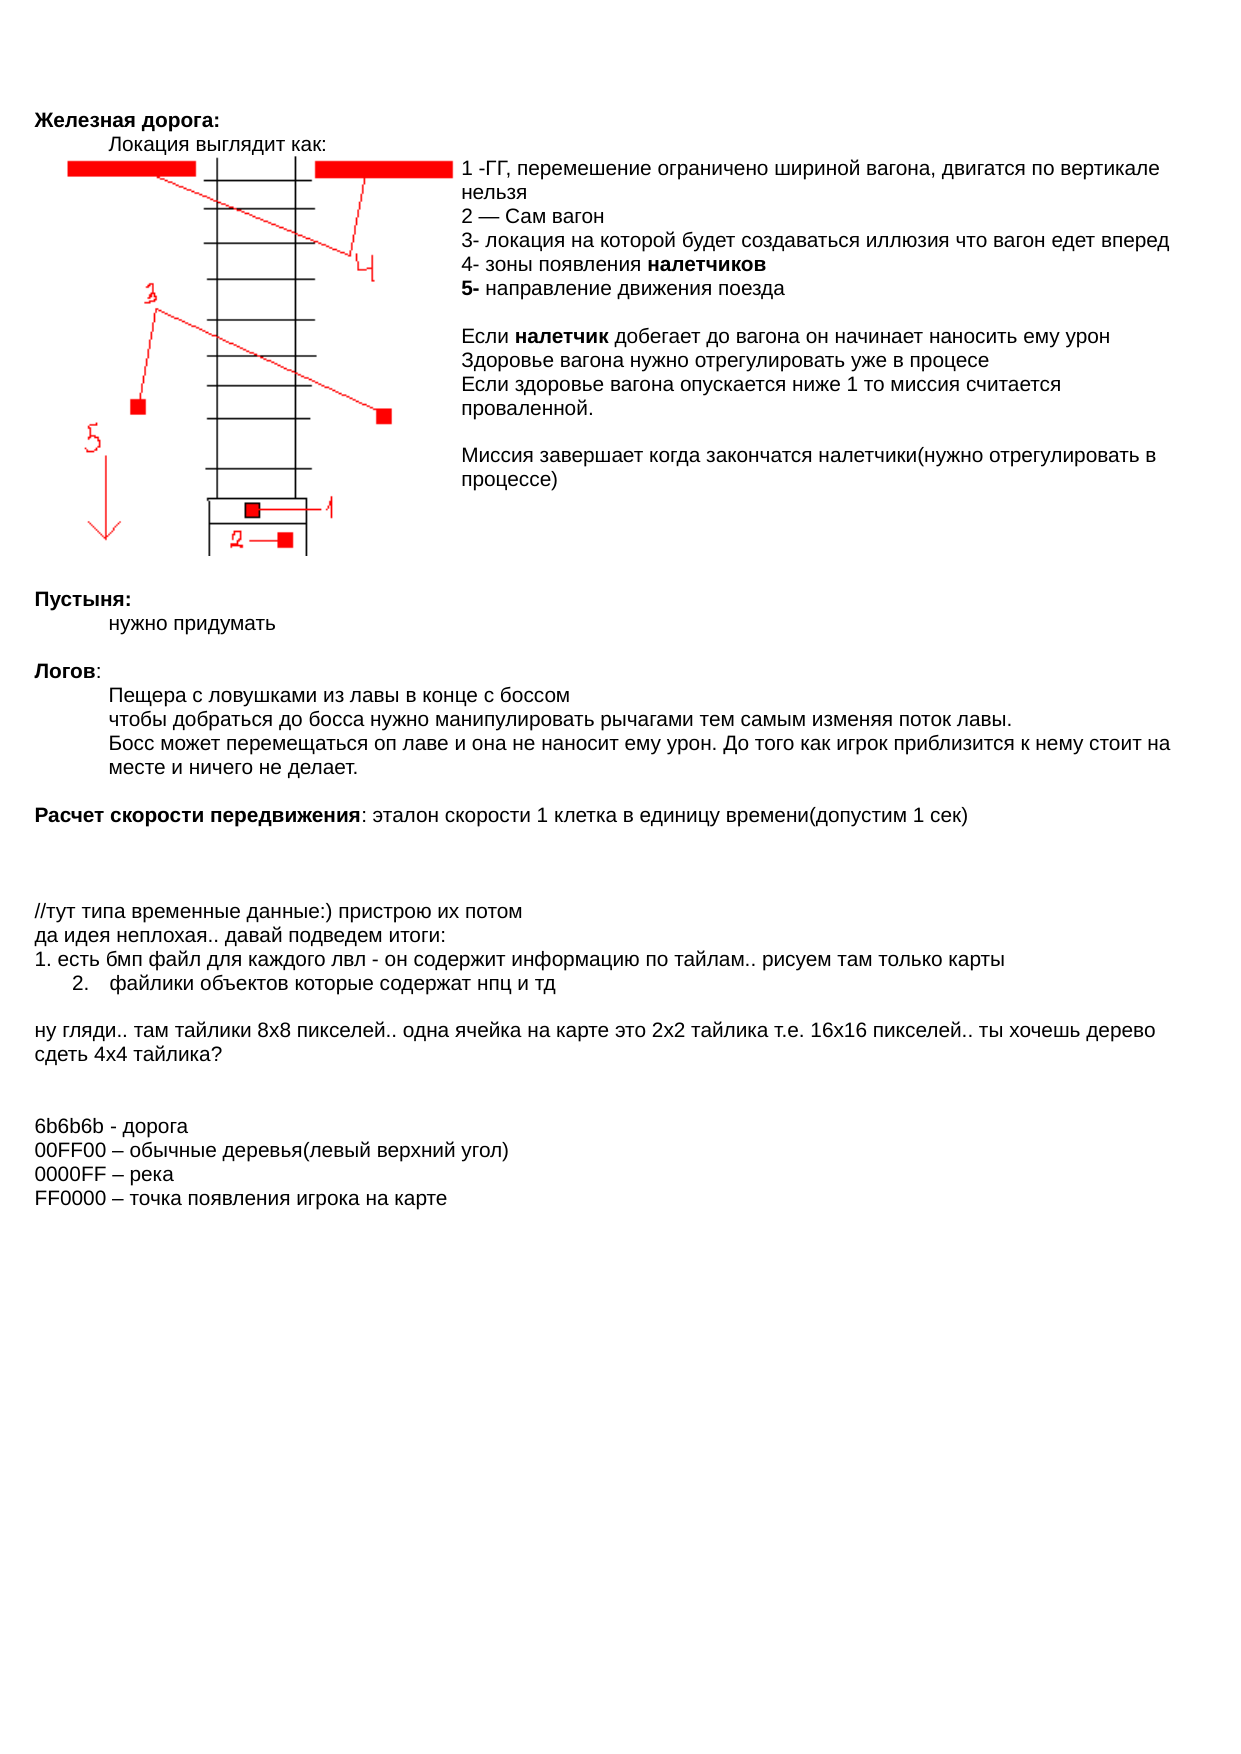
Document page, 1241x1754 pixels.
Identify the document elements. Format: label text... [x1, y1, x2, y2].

text //тут типа временные данные:) пристрою их потом [34, 898, 1187, 922]
text Пустыня: [34, 587, 1187, 611]
text Локация выглядит как: [34, 132, 1187, 156]
text Здоровье вагона нужно отрегулировать уже в процесе [461, 347, 1187, 371]
text 2 — Сам вагон [461, 204, 1187, 228]
text 00FF00 – обычные деревья(левый верхний угол) [34, 1138, 1187, 1162]
text Расчет скорости передвижения: эталон скорости 1 клетка в единицу времени(допустим 1 сек) [34, 803, 1187, 827]
text ну гляди.. там тайлики 8х8 пикселей.. одна ячейка на карте это 2х2 тайлика т.е. 16х16 пикселей.. ты хочешь дерево сдеть 4х4 тайлика? [34, 1018, 1187, 1066]
text Логов: [34, 659, 1187, 683]
list файлики объектов которые содержат нпц и тд [72, 970, 1187, 994]
text 1 -ГГ, перемешение ограничено шириной вагона, двигатся по вертикале нельзя [461, 156, 1187, 204]
text 4- зоны появления налетчиков [461, 252, 1187, 276]
text Если налетчик добегает до вагона он начинает наносить ему урон [461, 323, 1187, 347]
text 5- направление движения поезда [461, 276, 1187, 299]
text Железная дорога: [34, 108, 1187, 132]
text 1. есть бмп файл для каждого лвл - он содержит информацию по тайлам.. рисуем там только карты [34, 946, 1187, 970]
picture [61, 155, 461, 556]
text FF0000 – точка появления игрока на карте [34, 1186, 1187, 1210]
text да идея неплохая.. давай подведем итоги: [34, 922, 1187, 946]
text Босс может перемещаться оп лаве и она не наносит ему урон. До того как игрок приблизится к нему стоит на месте и ничего не делает. [34, 731, 1187, 779]
text [34, 276, 61, 299]
text чтобы добраться до босса нужно манипулировать рычагами тем самым изменяя поток лавы. [34, 707, 1187, 731]
text 0000FF – река [34, 1162, 1187, 1186]
text нужно придумать [34, 611, 1187, 635]
text 6b6b6b - дорога [34, 1114, 1187, 1138]
text Пещера с ловушками из лавы в конце с боссом [34, 683, 1187, 707]
text Миссия завершает когда закончатся налетчики(нужно отрегулировать в процессе) [461, 443, 1187, 491]
text [34, 204, 61, 228]
text 3- локация на которой будет создаваться иллюзия что вагон едет вперед [461, 228, 1187, 252]
text [34, 252, 61, 276]
text Если здоровье вагона опускается ниже 1 то миссия считается проваленной. [461, 371, 1187, 419]
